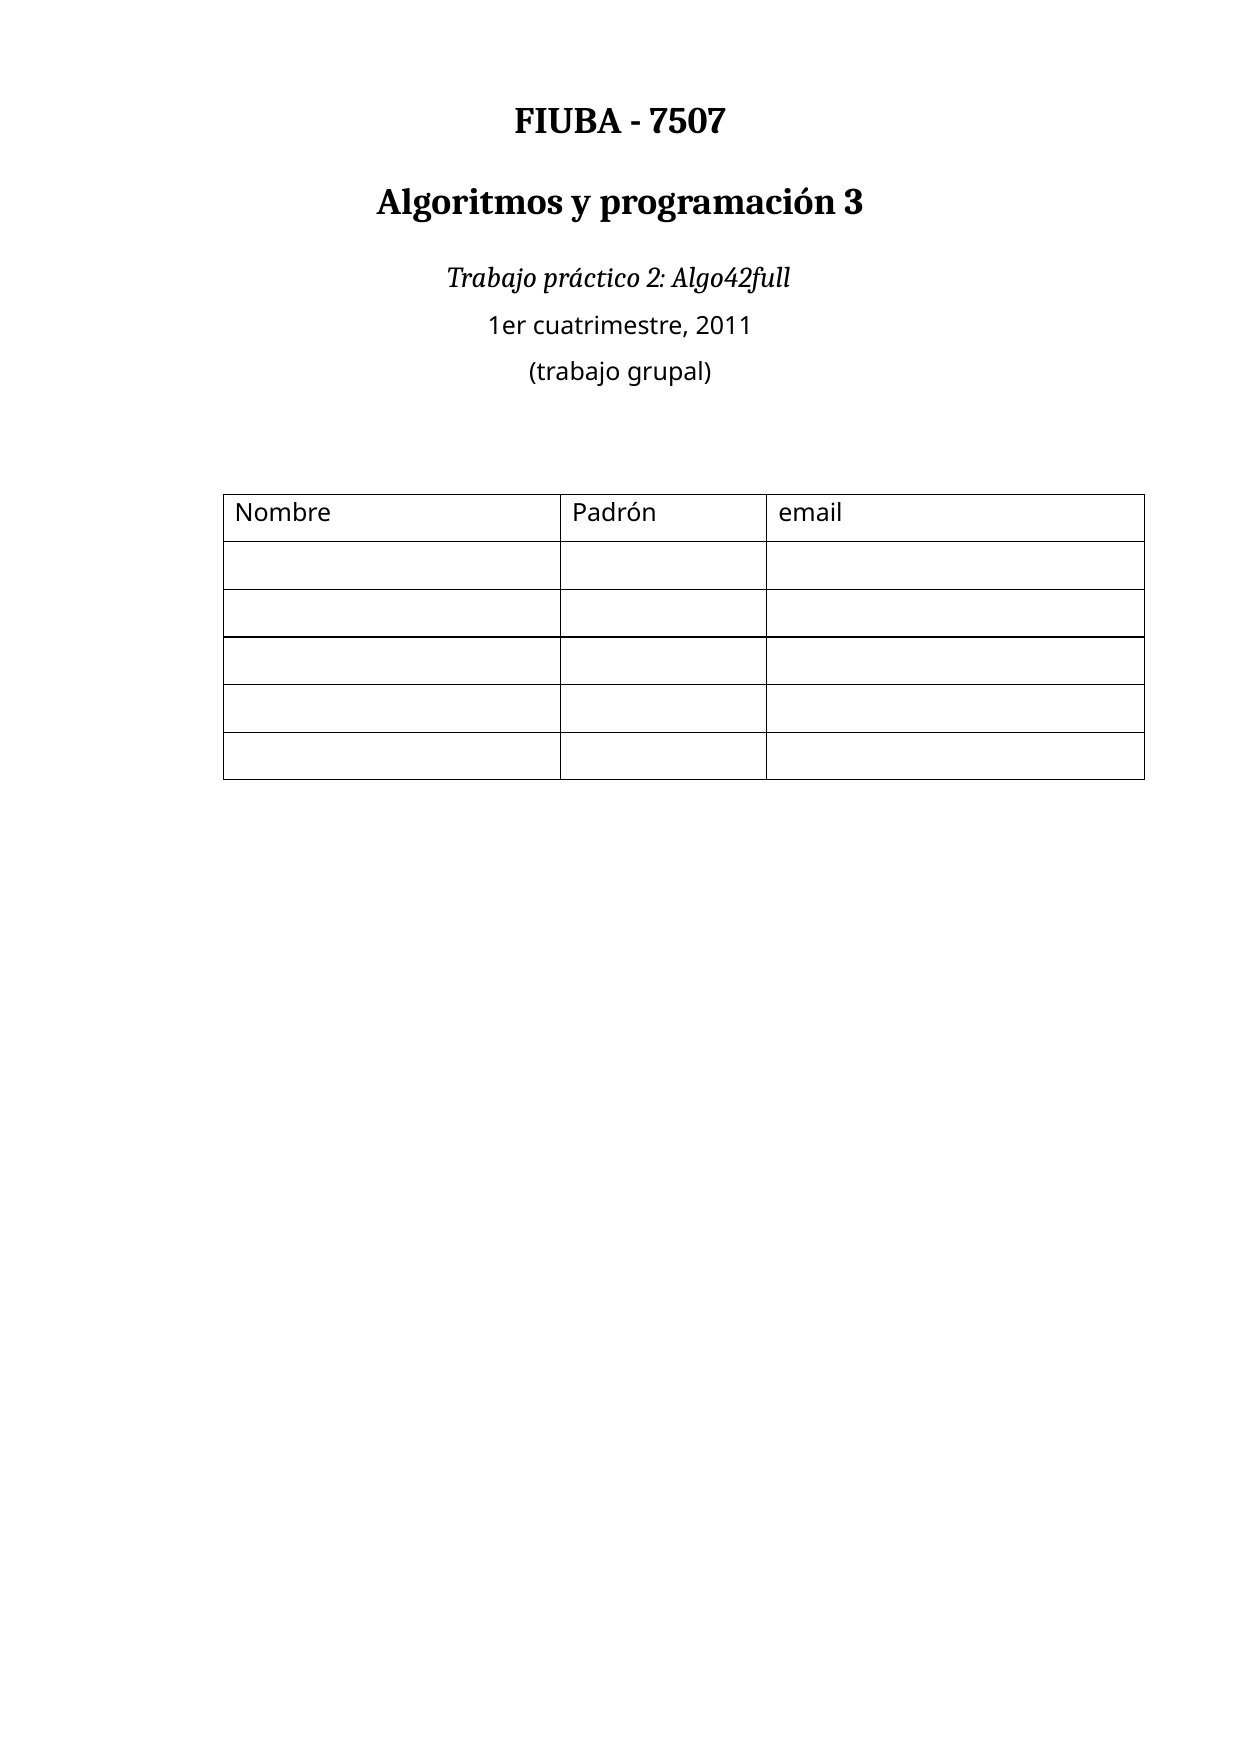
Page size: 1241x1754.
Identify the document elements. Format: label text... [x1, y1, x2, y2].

table_cell [224, 638, 560, 684]
table_cell [767, 733, 1144, 779]
table_cell [767, 685, 1144, 732]
table_header Padrón [561, 495, 766, 541]
text FIUBA - 7507 [118, 100, 1122, 143]
text 1er cuatrimestre, 2011 [118, 307, 1122, 341]
table_cell [224, 542, 560, 589]
table_header email [767, 495, 1144, 541]
text (trabajo grupal) [118, 354, 1122, 388]
table_cell [561, 542, 766, 589]
table_header Nombre [224, 495, 560, 541]
table_cell [767, 638, 1144, 684]
table_cell [224, 685, 560, 732]
table_cell [561, 685, 766, 732]
table_cell [561, 590, 766, 636]
table_cell [767, 590, 1144, 636]
table_cell [224, 590, 560, 636]
table_cell [224, 733, 560, 779]
table_cell [767, 542, 1144, 589]
text Trabajo práctico 2: Algo42full [118, 261, 1122, 295]
table_cell [561, 638, 766, 684]
text Algoritmos y programación 3 [118, 181, 1122, 224]
table_cell [561, 733, 766, 779]
